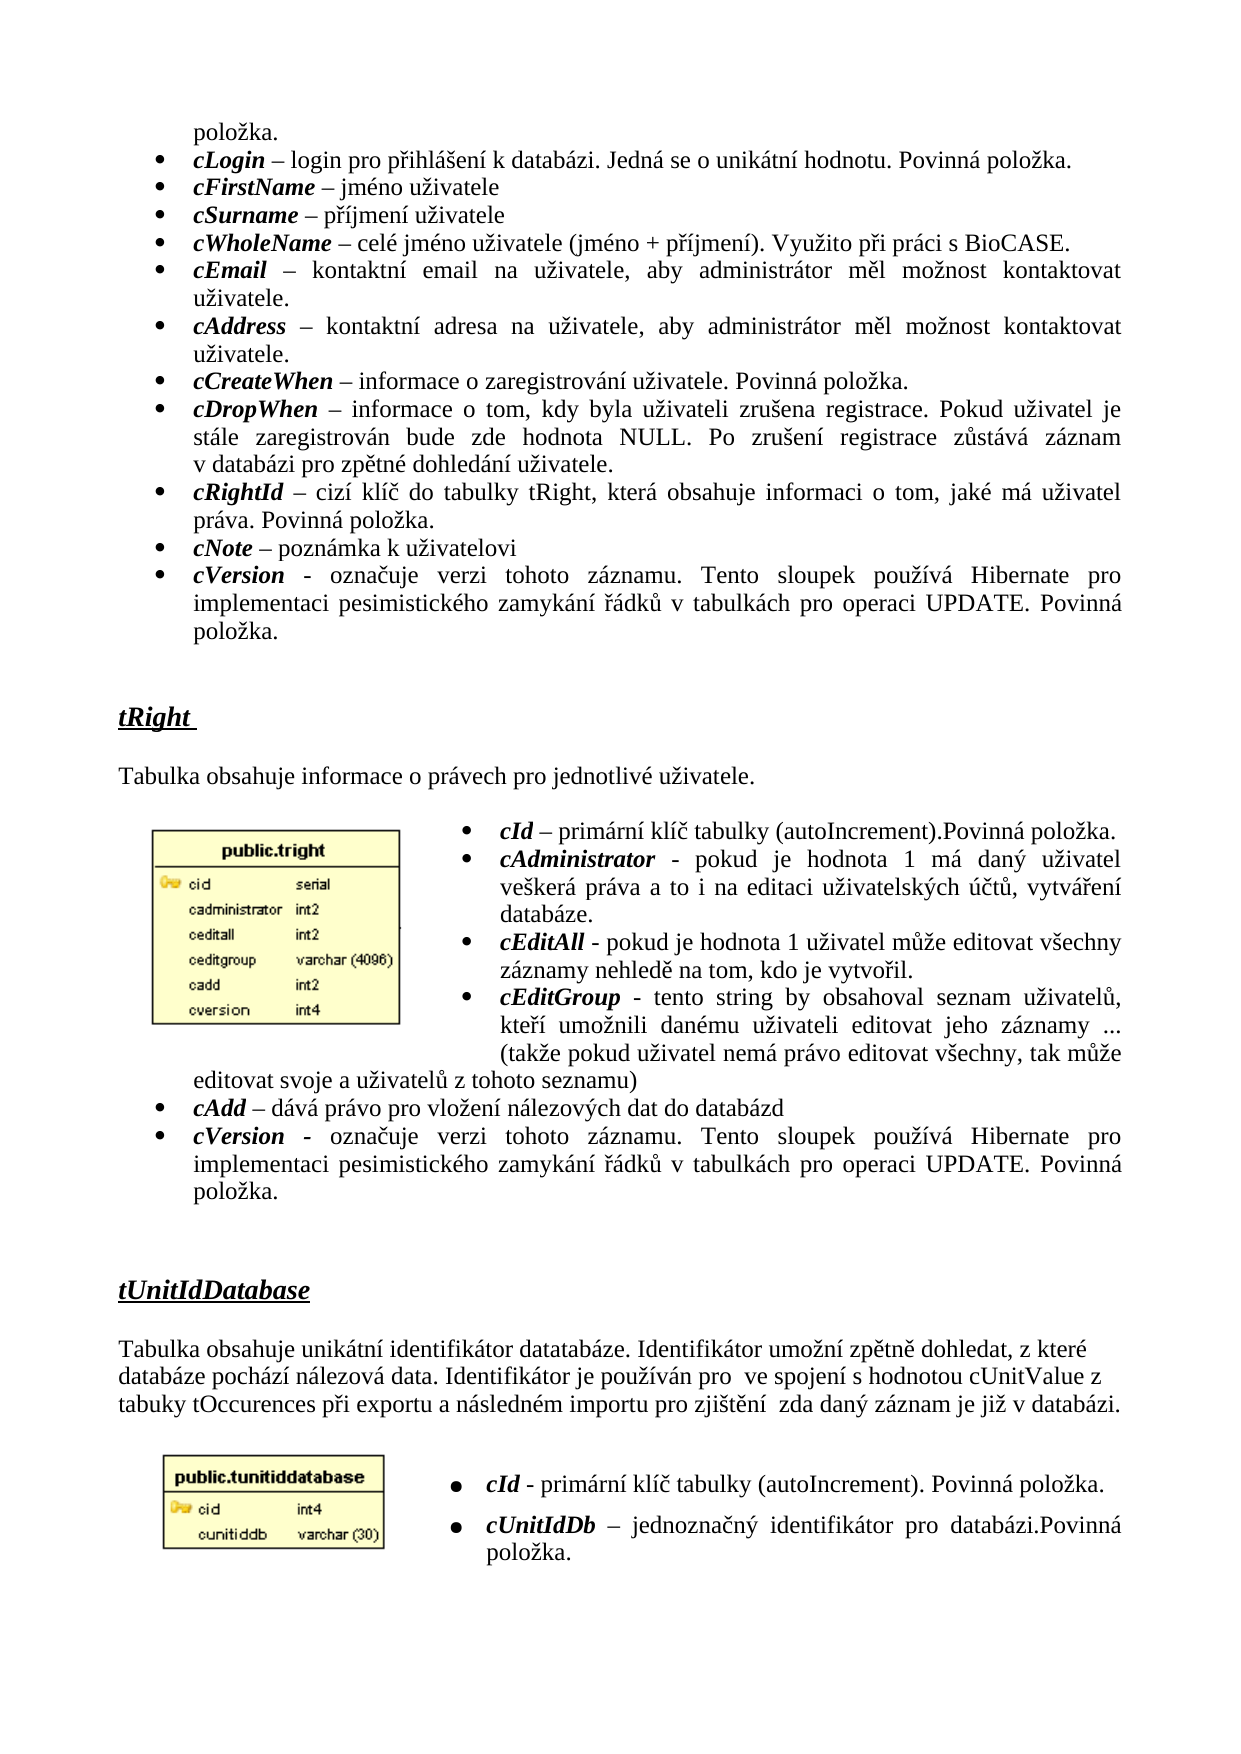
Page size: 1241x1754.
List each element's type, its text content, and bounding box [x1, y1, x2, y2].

list cLogin – login pro přihlášení k databázi. Jedná se o unikátní hodnotu. Povinná položka. [156, 146, 1122, 173]
list cRightId – cizí klíč do tabulky tRight, která obsahuje informaci o tom, jaké má uživatel práva. Povinná položka. [156, 478, 1122, 534]
list položka. [156, 118, 1122, 146]
list cId - primární klíč tabulky (autoIncrement). Povinná položka. [388, 1471, 1122, 1498]
list cVersion - označuje verzi tohoto záznamu. Tento sloupek používá Hibernate pro implementaci pesimistického zamykání řádků v tabulkách pro operaci UPDATE. Povinná položka. [156, 1122, 1122, 1205]
list cEmail – kontaktní email na uživatele, aby administrátor měl možnost kontaktovat uživatele. [156, 257, 1122, 312]
list cId – primární klíč tabulky (autoIncrement).Povinná položka. [156, 817, 1122, 845]
list cCreateWhen – informace o zaregistrování uživatele. Povinná položka. [156, 367, 1122, 395]
list cWholeName – celé jméno uživatele (jméno + příjmení). Využito při práci s BioCASE. [156, 229, 1122, 257]
list cNote – poznámka k uživatelovi [156, 534, 1122, 561]
list cAdd – dává právo pro vložení nálezových dat do databázd [156, 1094, 1122, 1122]
text Tabulka obsahuje informace o právech pro jednotlivé uživatele. [118, 762, 1122, 789]
subtitle tUnitIdDatabase [118, 1274, 1122, 1306]
text Tabulka obsahuje unikátní identifikátor datatabáze. Identifikátor umožní zpětně dohledat, z které databáze pochází nálezová data. Identifikátor je používán pro ve spojení s hodnotou cUnitValue z tabuky tOccurences při exportu a následném importu pro zjištění zda daný záznam je již v databázi. [118, 1335, 1122, 1418]
list cSurname – příjmení uživatele [156, 201, 1122, 229]
subtitle tRight [118, 701, 1122, 733]
list cDropWhen – informace o tom, kdy byla uživateli zrušena registrace. Pokud uživatel je stále zaregistrován bude zde hodnota NULL. Po zrušení registrace zůstává záznam v databázi pro zpětné dohledání uživatele. [156, 395, 1122, 478]
list cUnitIdDb – jednoznačný identifikátor pro databázi.Povinná položka. [156, 1511, 1122, 1566]
list cVersion - označuje verzi tohoto záznamu. Tento sloupek používá Hibernate pro implementaci pesimistického zamykání řádků v tabulkách pro operaci UPDATE. Povinná položka. [156, 561, 1122, 644]
list cAdministrator - pokud je hodnota 1 má daný uživatel veškerá práva a to i na editaci uživatelských účtů, vytváření databáze. [402, 845, 1122, 928]
picture [149, 827, 402, 1028]
list cEditAll - pokud je hodnota 1 uživatel může editovat všechny záznamy nehledě na tom, kdo je vytvořil. [402, 928, 1122, 983]
list cEditGroup - tento string by obsahoval seznam uživatelů, kteří umožnili danému uživateli editovat jeho záznamy ... (takže pokud uživatel nemá právo editovat všechny, tak může editovat svoje a uživatelů z tohoto seznamu) [156, 983, 1122, 1094]
picture [161, 1452, 388, 1554]
list cAddress – kontaktní adresa na uživatele, aby administrátor měl možnost kontaktovat uživatele. [156, 312, 1122, 367]
list cFirstName – jméno uživatele [156, 173, 1122, 201]
